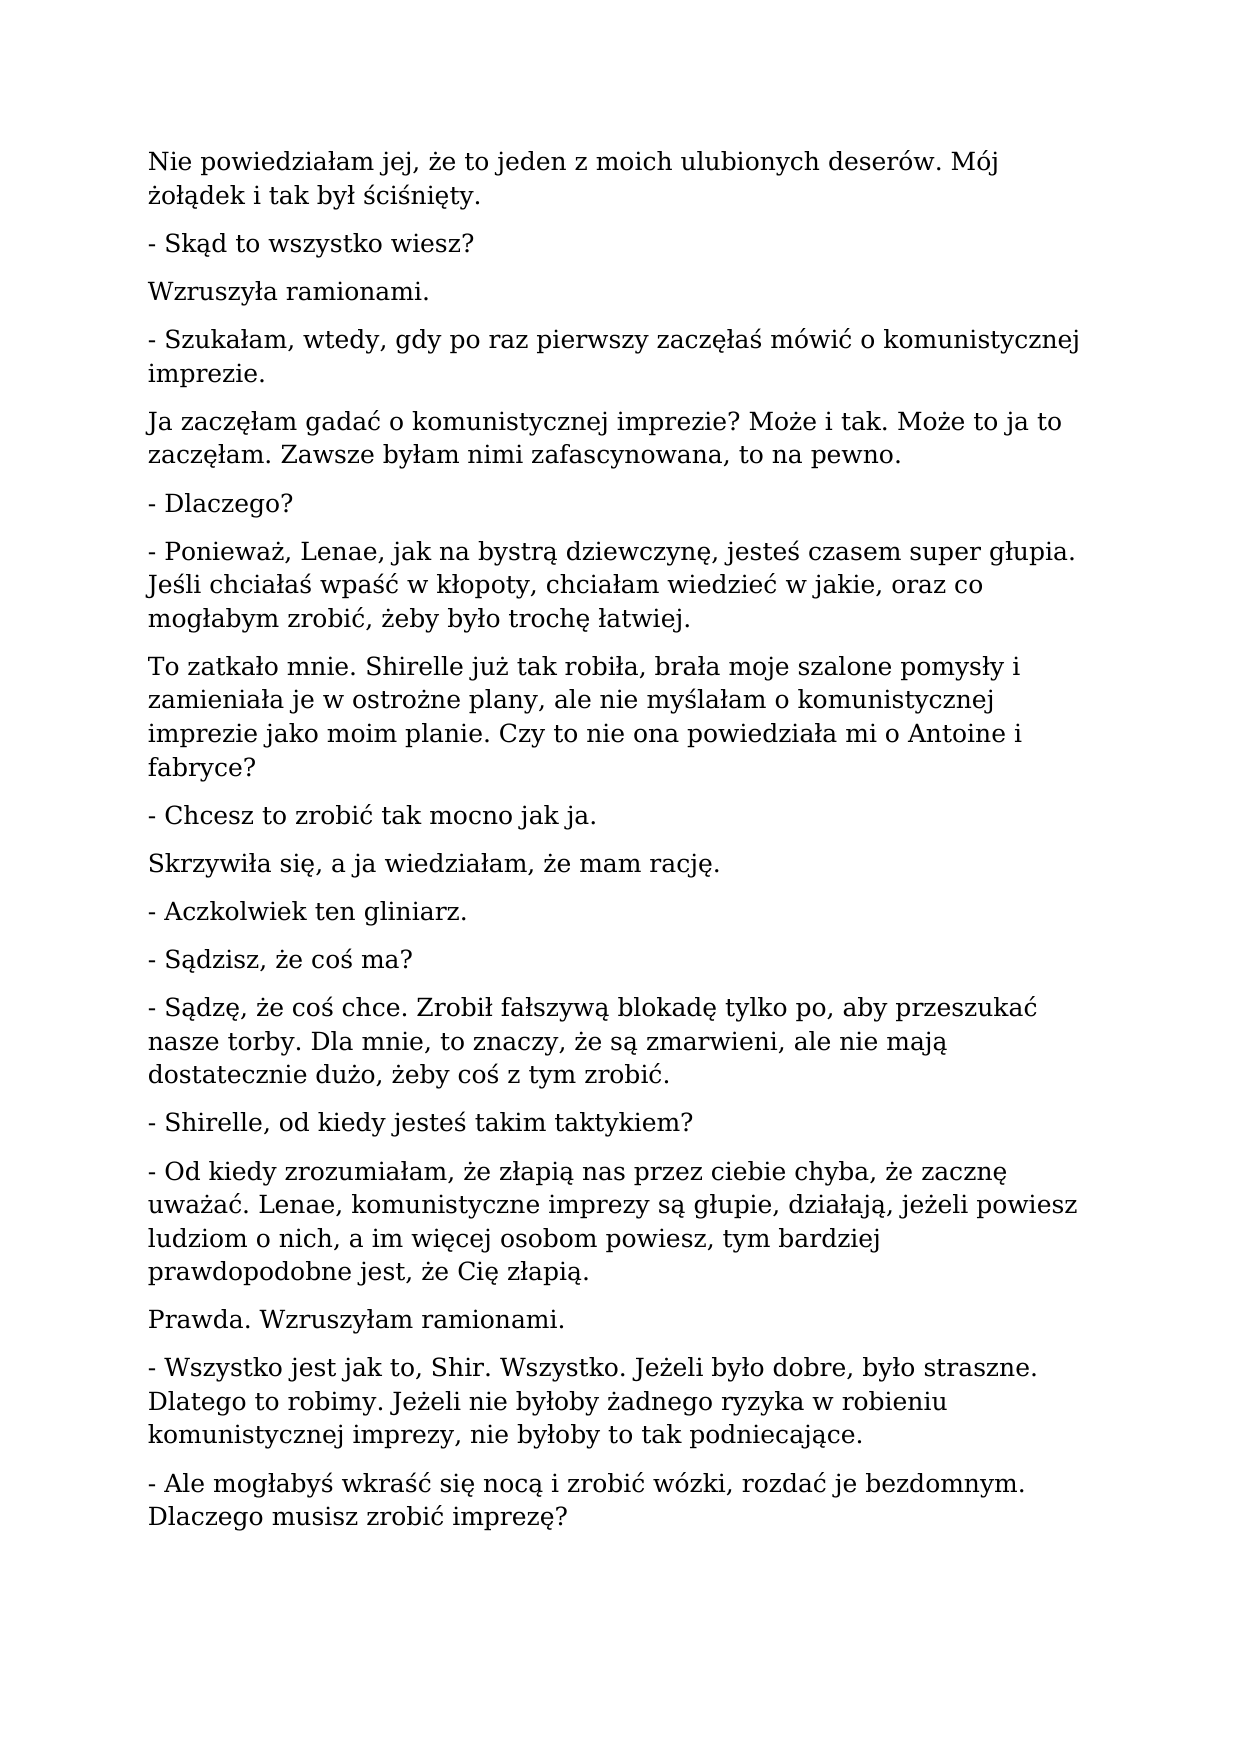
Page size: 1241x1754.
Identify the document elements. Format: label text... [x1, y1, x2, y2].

text - Aczkolwiek ten gliniarz. [148, 897, 1093, 926]
text Ja zaczęłam gadać o komunistycznej imprezie? Może i tak. Może to ja to zaczęłam. Zawsze byłam nimi zafascynowana, to na pewno. [148, 407, 1093, 470]
text - Chcesz to zrobić tak mocno jak ja. [148, 801, 1093, 830]
text - Ale mogłabyś wkraść się nocą i zrobić wózki, rozdać je bezdomnym. Dlaczego musisz zrobić imprezę? [148, 1469, 1093, 1532]
text - Sądzisz, że coś ma? [148, 945, 1093, 974]
text - Sądzę, że coś chce. Zrobił fałszywą blokadę tylko po, aby przeszukać nasze torby. Dla mnie, to znaczy, że są zmarwieni, ale nie mają dostatecznie dużo, żeby coś z tym zrobić. [148, 993, 1093, 1090]
text - Szukałam, wtedy, gdy po raz pierwszy zaczęłaś mówić o komunistycznej imprezie. [148, 326, 1093, 388]
text - Ponieważ, Lenae, jak na bystrą dziewczynę, jesteś czasem super głupia. Jeśli chciałaś wpaść w kłopoty, chciałam wiedzieć w jakie, oraz co mogłabym zrobić, żeby było trochę łatwiej. [148, 537, 1093, 633]
text - Dlaczego? [148, 489, 1093, 518]
text To zatkało mnie. Shirelle już tak robiła, brała moje szalone pomysły i zamieniała je w ostrożne plany, ale nie myślałam o komunistycznej imprezie jako moim planie. Czy to nie ona powiedziała mi o Antoine i fabryce? [148, 652, 1093, 782]
text Prawda. Wzruszyłam ramionami. [148, 1306, 1093, 1335]
text Skrzywiła się, a ja wiedziałam, że mam rację. [148, 849, 1093, 878]
text - Od kiedy zrozumiałam, że złapią nas przez ciebie chyba, że zacznę uważać. Lenae, komunistyczne imprezy są głupie, działają, jeżeli powiesz ludziom o nich, a im więcej osobom powiesz, tym bardziej prawdopodobne jest, że Cię złapią. [148, 1157, 1093, 1287]
text Wzruszyła ramionami. [148, 277, 1093, 307]
text - Wszystko jest jak to, Shir. Wszystko. Jeżeli było dobre, było straszne. Dlatego to robimy. Jeżeli nie byłoby żadnego ryzyka w robieniu komunistycznej imprezy, nie byłoby to tak podniecające. [148, 1354, 1093, 1450]
text Nie powiedziałam jej, że to jeden z moich ulubionych deserów. Mój żołądek i tak był ściśnięty. [148, 148, 1093, 210]
text - Skąd to wszystko wiesz? [148, 229, 1093, 258]
text - Shirelle, od kiedy jesteś takim taktykiem? [148, 1109, 1093, 1138]
